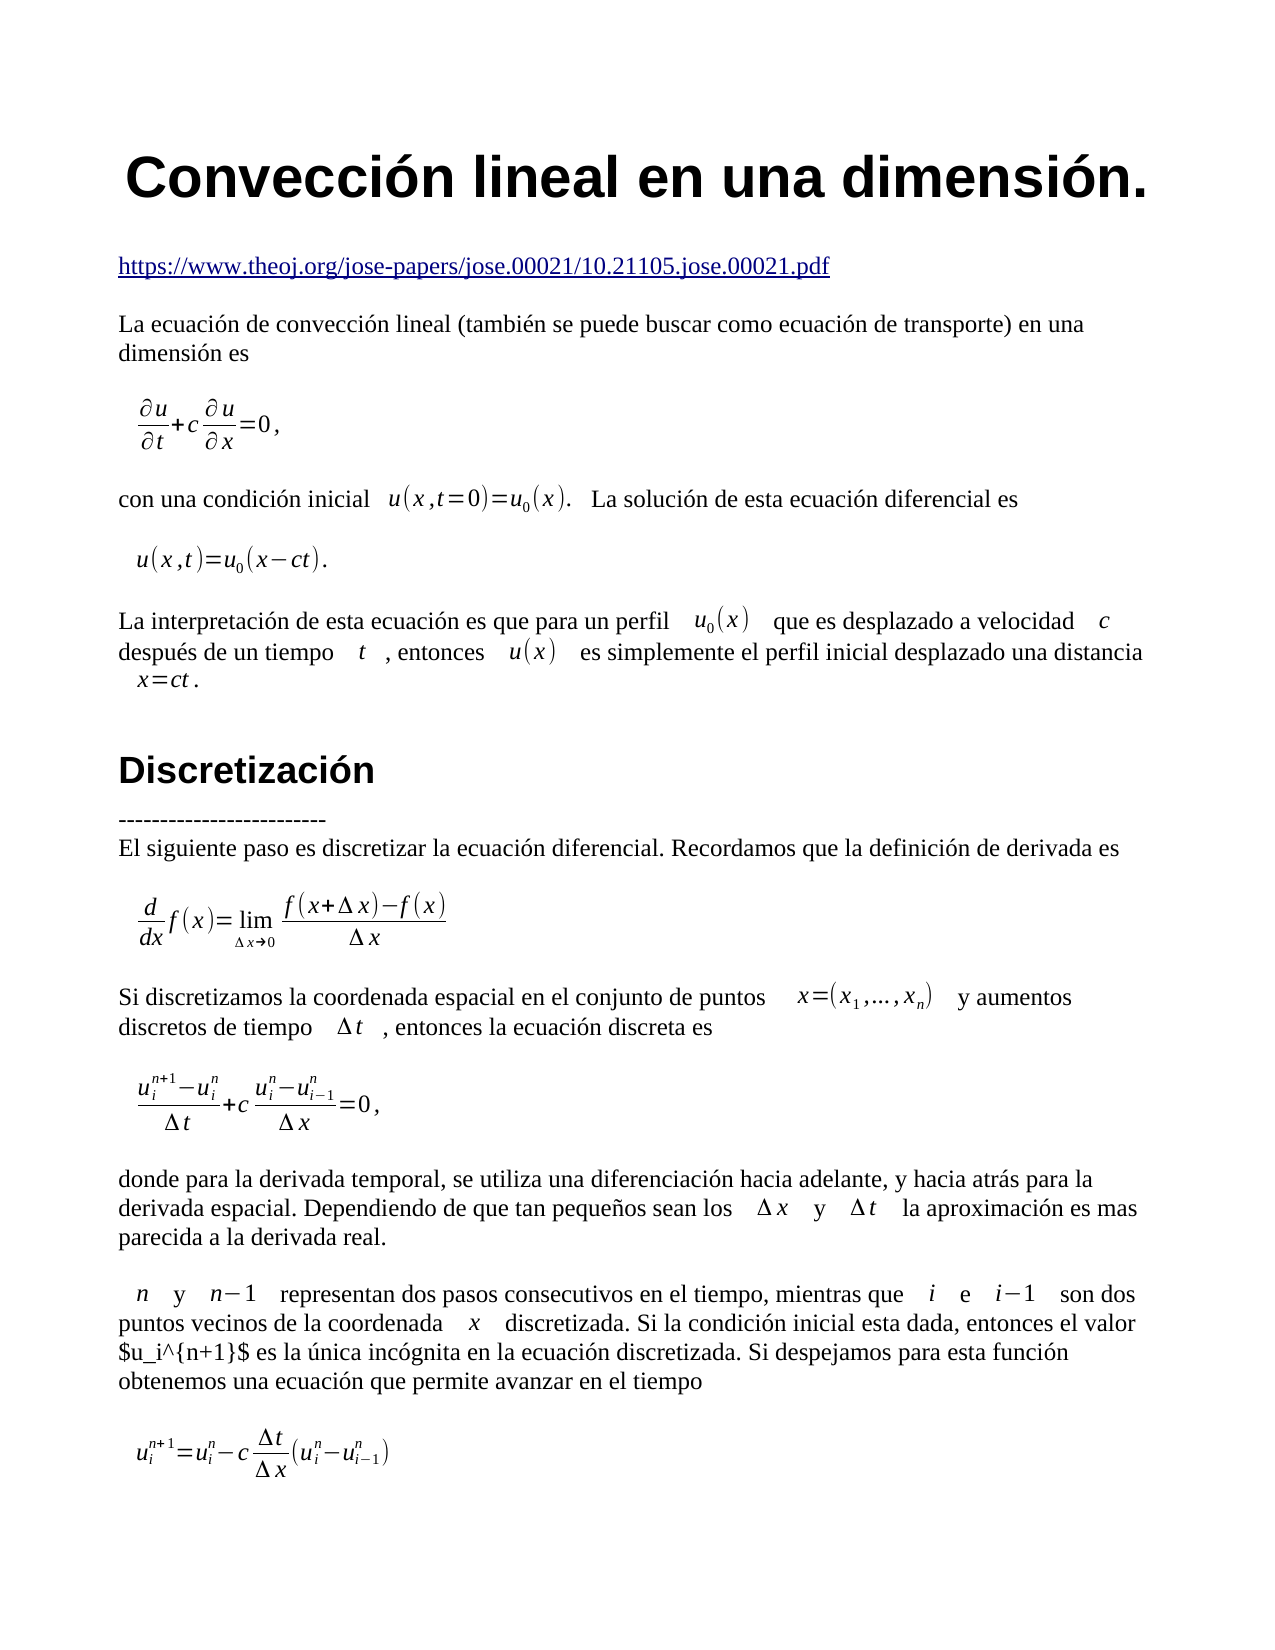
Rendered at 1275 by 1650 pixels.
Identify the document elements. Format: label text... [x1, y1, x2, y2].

text El siguiente paso es discretizar la ecuación diferencial. Recordamos que la definición de derivada es [118, 833, 1157, 861]
text con una condición inicialLa solución de esta ecuación diferencial es [118, 483, 1157, 515]
text donde para la derivada temporal, se utiliza una diferenciación hacia adelante, y hacia atrás para la derivada espacial. Dependiendo de que tan pequeños sean los y la aproximación es mas parecida a la derivada real. [118, 1164, 1157, 1251]
text https://www.theoj.org/jose-papers/jose.00021/10.21105.jose.00021.pdf [118, 251, 1157, 280]
title Convección lineal en una dimensión. [118, 143, 1157, 210]
text La ecuación de convección lineal (también se puede buscar como ecuación de transporte) en una dimensión es [118, 309, 1157, 366]
text La interpretación de esta ecuación es que para un perfil que es desplazado a velocidad después de un tiempo , entonces es simplemente el perfil inicial desplazado una distancia [118, 604, 1157, 694]
text Si discretizamos la coordenada espacial en el conjunto de puntos y aumentos discretos de tiempo , entonces la ecuación discreta es [118, 980, 1157, 1041]
subtitle Discretización [118, 748, 1157, 791]
text y representan dos pasos consecutivos en el tiempo, mientras que e son dos puntos vecinos de la coordenada discretizada. Si la condición inicial esta dada, entonces el valor $u_i^{n+1}$ es la única incógnita en la ecuación discretizada. Si despejamos para esta función obtenemos una ecuación que permite avanzar en el tiempo [118, 1279, 1157, 1394]
text ------------------------- [118, 804, 1157, 833]
